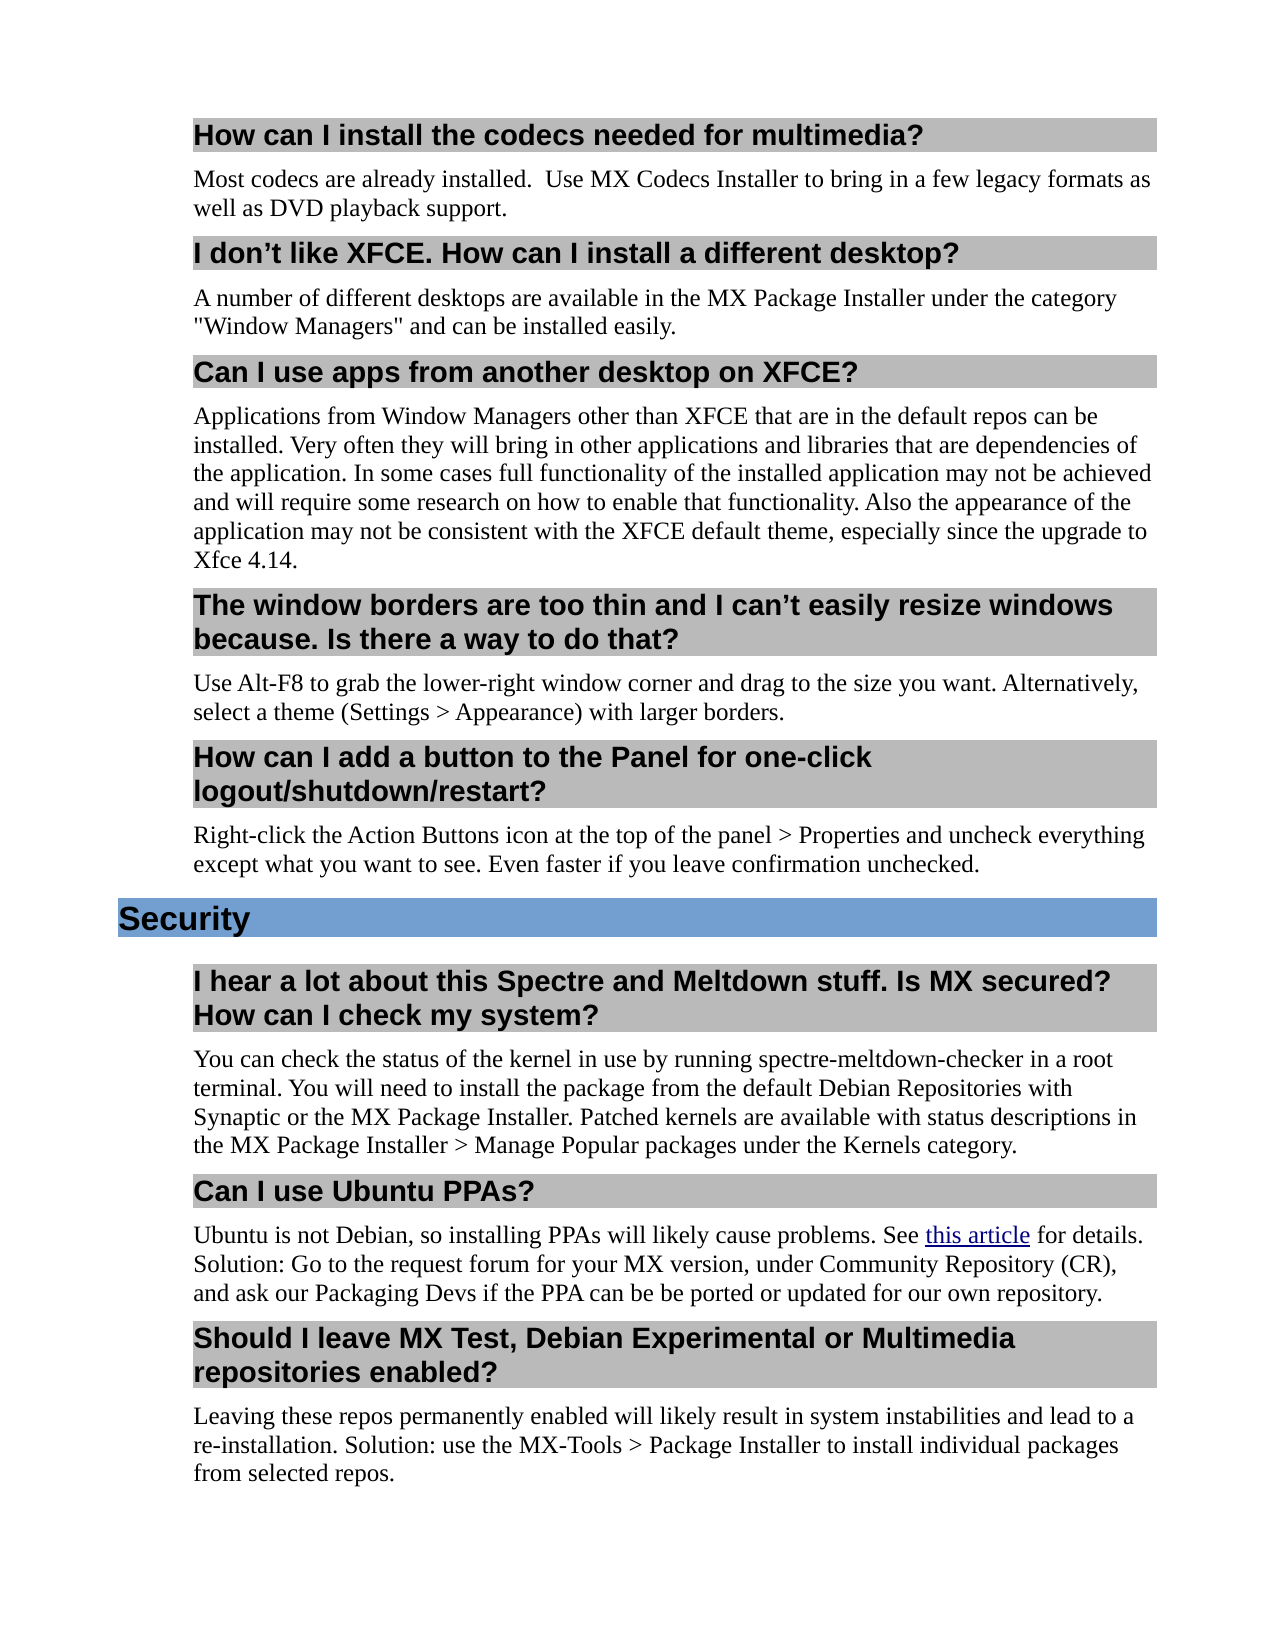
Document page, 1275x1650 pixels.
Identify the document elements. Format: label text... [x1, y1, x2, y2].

subtitle I hear a lot about this Spectre and Meltdown stuff. Is MX secured? How can I check my system? [193, 964, 1157, 1032]
text Leaving these repos permanently enabled will likely result in system instabilities and lead to a re-installation. Solution: use the MX-Tools > Package Installer to install individual packages from selected repos. [193, 1401, 1157, 1487]
subtitle How can I add a button to the Panel for one-click logout/shutdown/restart? [193, 740, 1157, 808]
subtitle Security [118, 898, 1157, 937]
text Applications from Window Managers other than XFCE that are in the default repos can be installed. Very often they will bring in other applications and libraries that are dependencies of the application. In some cases full functionality of the installed application may not be achieved and will require some research on how to enable that functionality. Also the appearance of the application may not be consistent with the XFCE default theme, especially since the upgrade to Xfce 4.14. [193, 401, 1157, 573]
subtitle The window borders are too thin and I can’t easily resize windows because. Is there a way to do that? [193, 588, 1157, 656]
subtitle Can I use Ubuntu PPAs? [193, 1174, 1157, 1208]
subtitle Should I leave MX Test, Debian Experimental or Multimedia repositories enabled? [193, 1321, 1157, 1388]
subtitle Can I use apps from another desktop on XFCE? [193, 355, 1157, 388]
text Use Alt-F8 to grab the lower-right window corner and drag to the size you want. Alternatively, select a theme (Settings > Appearance) with larger borders. [193, 668, 1157, 726]
text You can check the status of the kernel in use by running spectre-meltdown-checker in a root terminal. You will need to install the package from the default Debian Repositories with Synaptic or the MX Package Installer. Patched kernels are available with status descriptions in the MX Package Installer > Manage Popular packages under the Kernels category. [193, 1044, 1157, 1159]
subtitle I don’t like XFCE. How can I install a different desktop? [193, 236, 1157, 270]
subtitle How can I install the codecs needed for multimedia? [193, 118, 1157, 152]
text A number of different desktops are available in the MX Package Installer under the category "Window Managers" and can be installed easily. [193, 283, 1157, 340]
text Ubuntu is not Debian, so installing PPAs will likely cause problems. See this article for details. Solution: Go to the request forum for your MX version, under Community Repository (CR), and ask our Packaging Devs if the PPA can be be ported or updated for our own repository. [193, 1220, 1157, 1306]
text Most codecs are already installed. Use MX Codecs Installer to bring in a few legacy formats as well as DVD playback support. [193, 164, 1157, 222]
text Right-click the Action Buttons icon at the top of the panel > Properties and uncheck everything except what you want to see. Even faster if you leave confirmation unchecked. [193, 820, 1157, 878]
